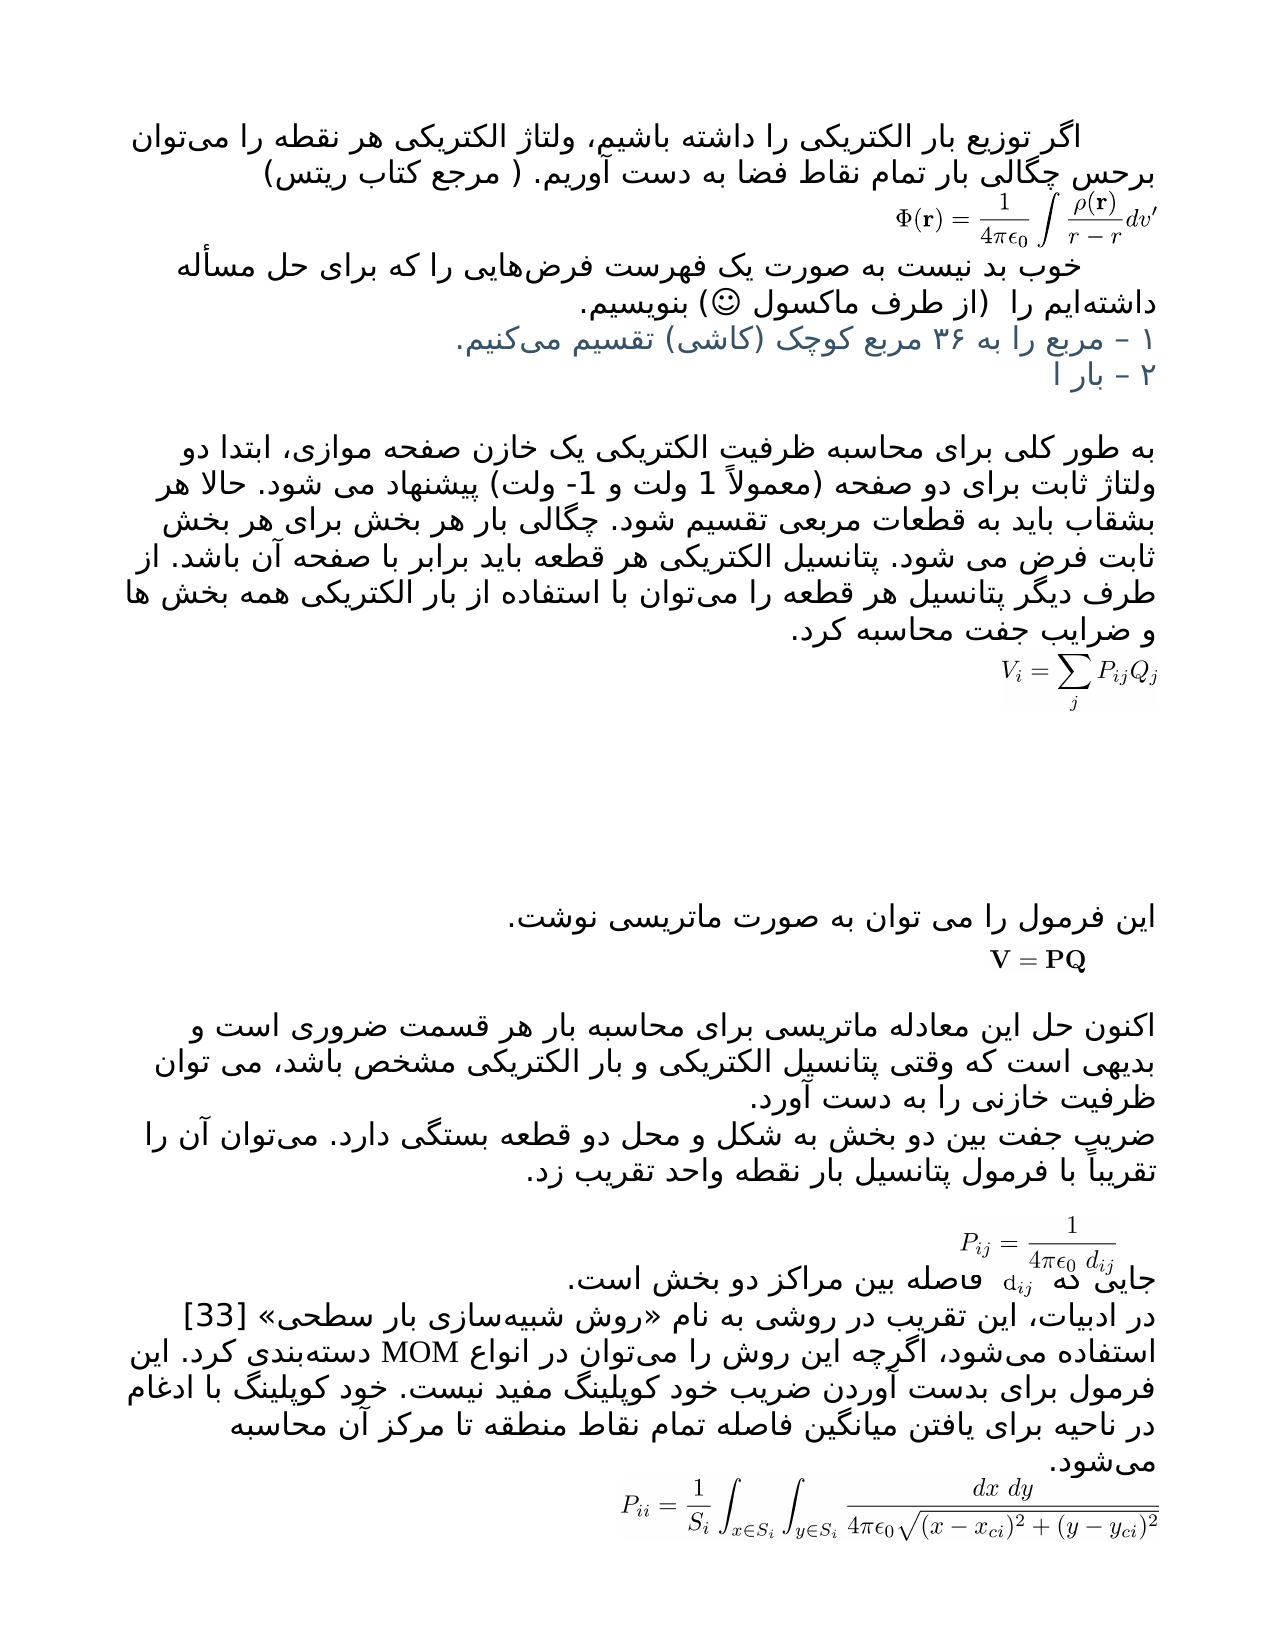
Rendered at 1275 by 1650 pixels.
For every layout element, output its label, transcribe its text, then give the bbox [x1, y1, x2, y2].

picture [621, 1478, 1159, 1541]
text ۱ – مربع را به ۳۶ مربع کوچک (کاشی) تقسیم می‌کنیم. [118, 320, 1157, 357]
text این فرمول را می توان به صورت ماتریسی نوشت. [118, 899, 1157, 935]
text جایی که [1028, 1261, 1157, 1297]
text ضریب جفت بین دو بخش به شکل و محل دو قطعه بستگی دارد. می‌توان آن را تقریباً با فرمول پتانسیل بار نقطه واحد تقریب زد. [118, 1116, 1157, 1189]
text اگر توزیع بار الکتریکی را داشته باشیم، ولتاژ الکتریکی هر نقطه را می‌توان برحس چگالی بار تمام نقاط فضا به دست آوریم. ( مرجع کتاب ریتس) [118, 118, 1157, 191]
text به طور کلی برای محاسبه ظرفیت الکتریکی یک خازن صفحه موازی، ابتدا دو ولتاژ ثابت برای دو صفحه (معمولاً 1 ولت و 1- ولت) پیشنهاد می شود. حالا هر بشقاب باید به قطعات مربعی تقسیم شود. چگالی بار هر بخش برای هر بخش ثابت فرض می شود. پتانسیل الکتریکی هر قطعه باید برابر با صفحه آن باشد. از طرف دیگر پتانسیل هر قطعه را می‌توان با استفاده از بار الکتریکی همه بخش ها و ضرایب جفت محاسبه کرد. [118, 429, 1157, 647]
text فاصله بین مراکز دو بخش است. [118, 1261, 1027, 1297]
picture [1002, 654, 1157, 711]
text ۲ – بار ا [118, 357, 1157, 393]
text در ادبیات، این تقریب در روشی به نام «روش شبیه‌سازی بار سطحی» [33] استفاده می‌شود، اگرچه این روش را می‌توان در انواع MOM دسته‌بندی کرد. این فرمول برای بدست آوردن ضریب خود کوپلینگ مفید نیست. خود کوپلینگ با ادغام در ناحیه برای یافتن میانگین فاصله تمام نقاط منطقه تا مرکز آن محاسبه می‌شود. [118, 1297, 1157, 1479]
text اکنون حل این معادله ماتریسی برای محاسبه بار هر قسمت ضروری است و بدیهی است که وقتی پتانسیل الکتریکی و بار الکتریکی مشخص باشد، می توان ظرفیت خازنی را به دست آورد. [118, 1007, 1157, 1116]
text خوب بد نیست به صورت یک فهرست فرض‌هایی را که برای حل مسأله داشته‌ایم را (از طرف ماکسول ☺) بنویسیم. [118, 248, 1157, 320]
picture [960, 1216, 1116, 1275]
picture [990, 950, 1085, 973]
